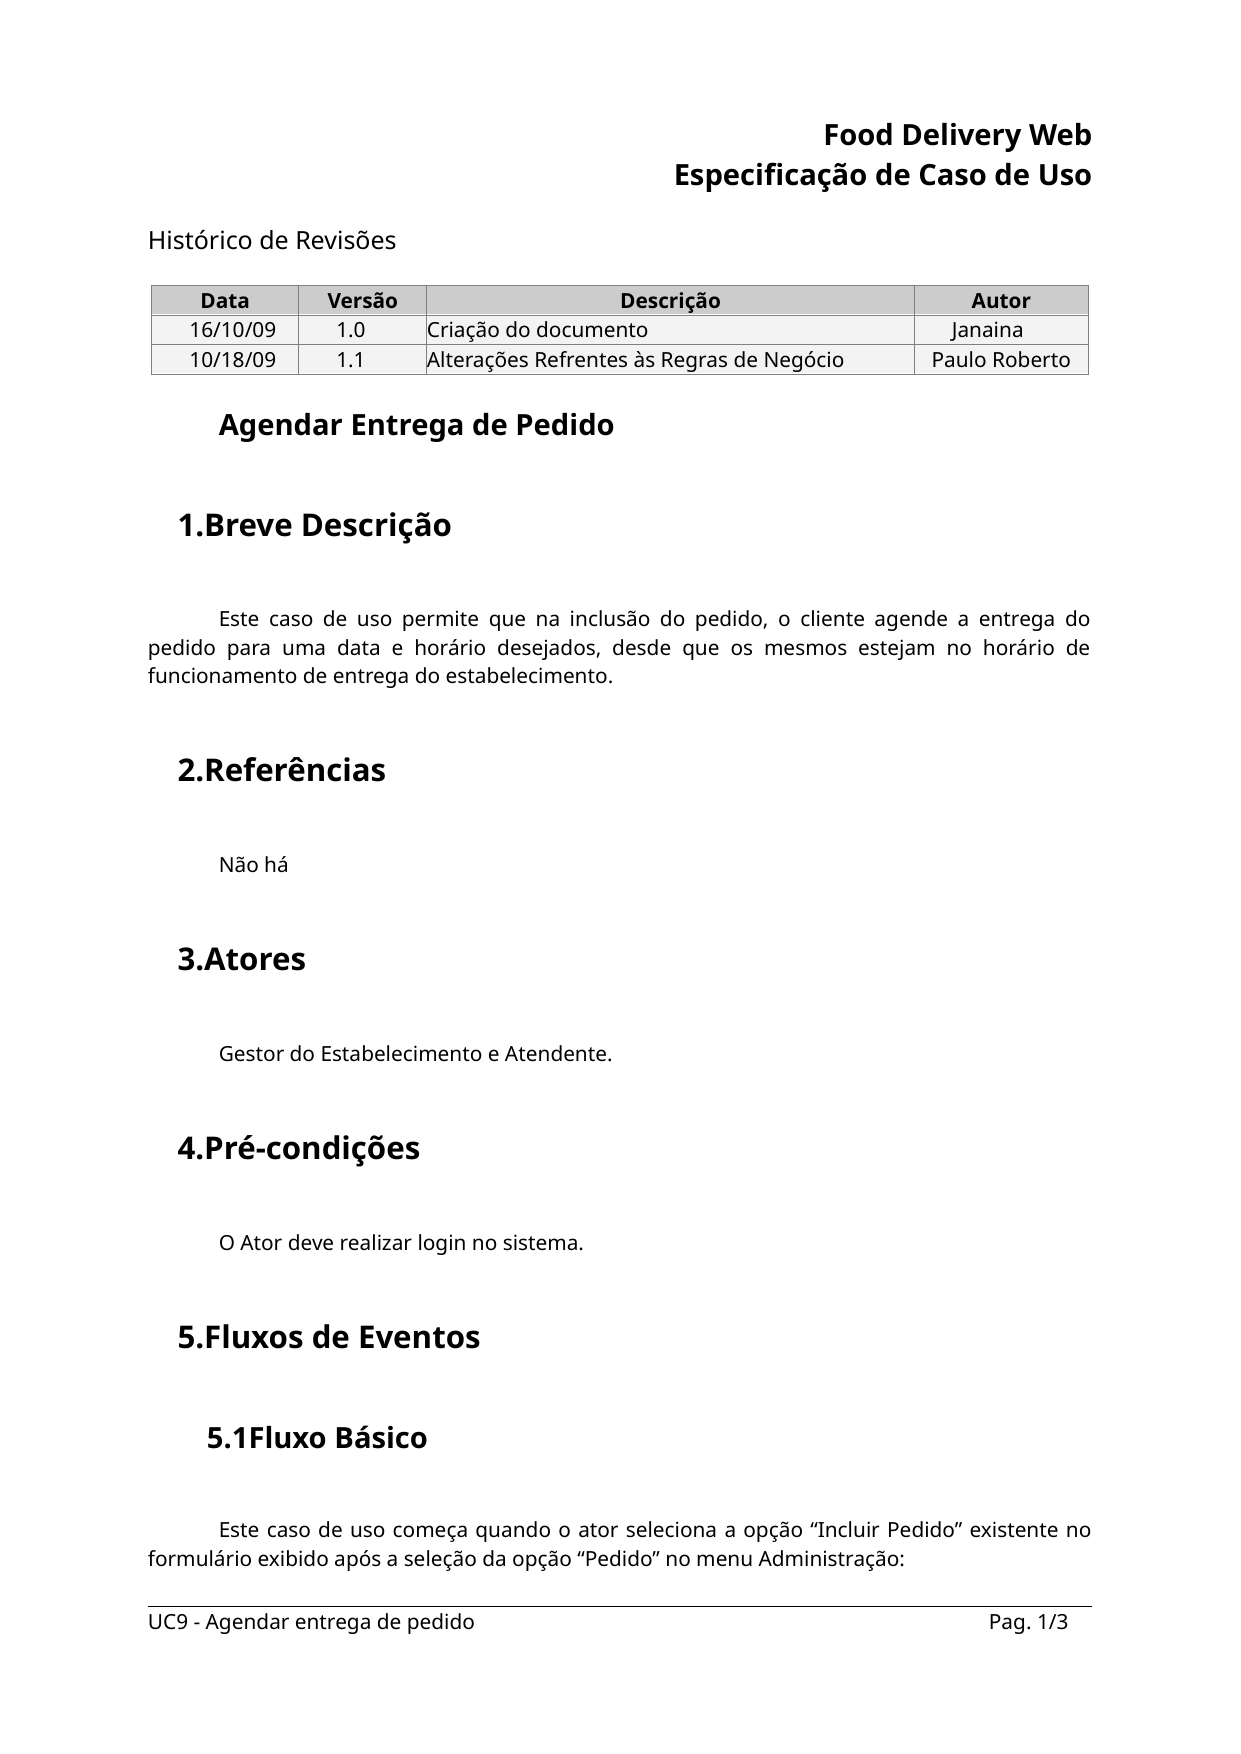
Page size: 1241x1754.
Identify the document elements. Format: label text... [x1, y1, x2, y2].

text O Ator deve realizar login no sistema. [218, 1228, 1092, 1256]
table_cell Janaina [915, 316, 1088, 344]
text Agendar Entrega de Pedido [148, 404, 1092, 444]
text Especificação de Caso de Uso [185, 154, 1092, 194]
table_cell Alterações Refrentes às Regras de Negócio [427, 345, 914, 373]
table_header Versão [299, 286, 426, 314]
table_cell 1,1 [299, 345, 426, 373]
table_cell 16/10/09 [152, 316, 298, 344]
text Food Delivery Web [148, 115, 1092, 154]
table_cell Paulo Roberto [915, 345, 1088, 373]
text Este caso de uso começa quando o ator seleciona a opção “Incluir Pedido” existente no formulário exibido após a seleção da opção “Pedido” no menu Administração: [148, 1516, 1092, 1572]
table_header Data [152, 286, 298, 314]
subtitle Referências [148, 748, 1092, 791]
subtitle Fluxos de Eventos [148, 1315, 1092, 1358]
subtitle Atores [148, 937, 1092, 980]
text Este caso de uso permite que na inclusão do pedido, o cliente agende a entrega do pedido para uma data e horário desejados, desde que os mesmos estejam no horário de funcionamento de entrega do estabelecimento. [148, 604, 1092, 689]
text Não há [148, 850, 1092, 878]
subtitle Pré-condições [148, 1126, 1092, 1169]
table_header Autor [915, 286, 1088, 314]
table_header Descrição [427, 286, 914, 314]
table_cell Criação do documento [427, 316, 914, 344]
text Histórico de Revisões [148, 222, 1092, 257]
text Gestor do Estabelecimento e Atendente. [148, 1039, 1092, 1067]
subtitle Fluxo Básico [177, 1417, 1092, 1457]
table_cell 18/10/09 [152, 345, 298, 373]
subtitle Breve Descrição [148, 503, 1092, 545]
table_cell 1.0 [299, 316, 426, 344]
